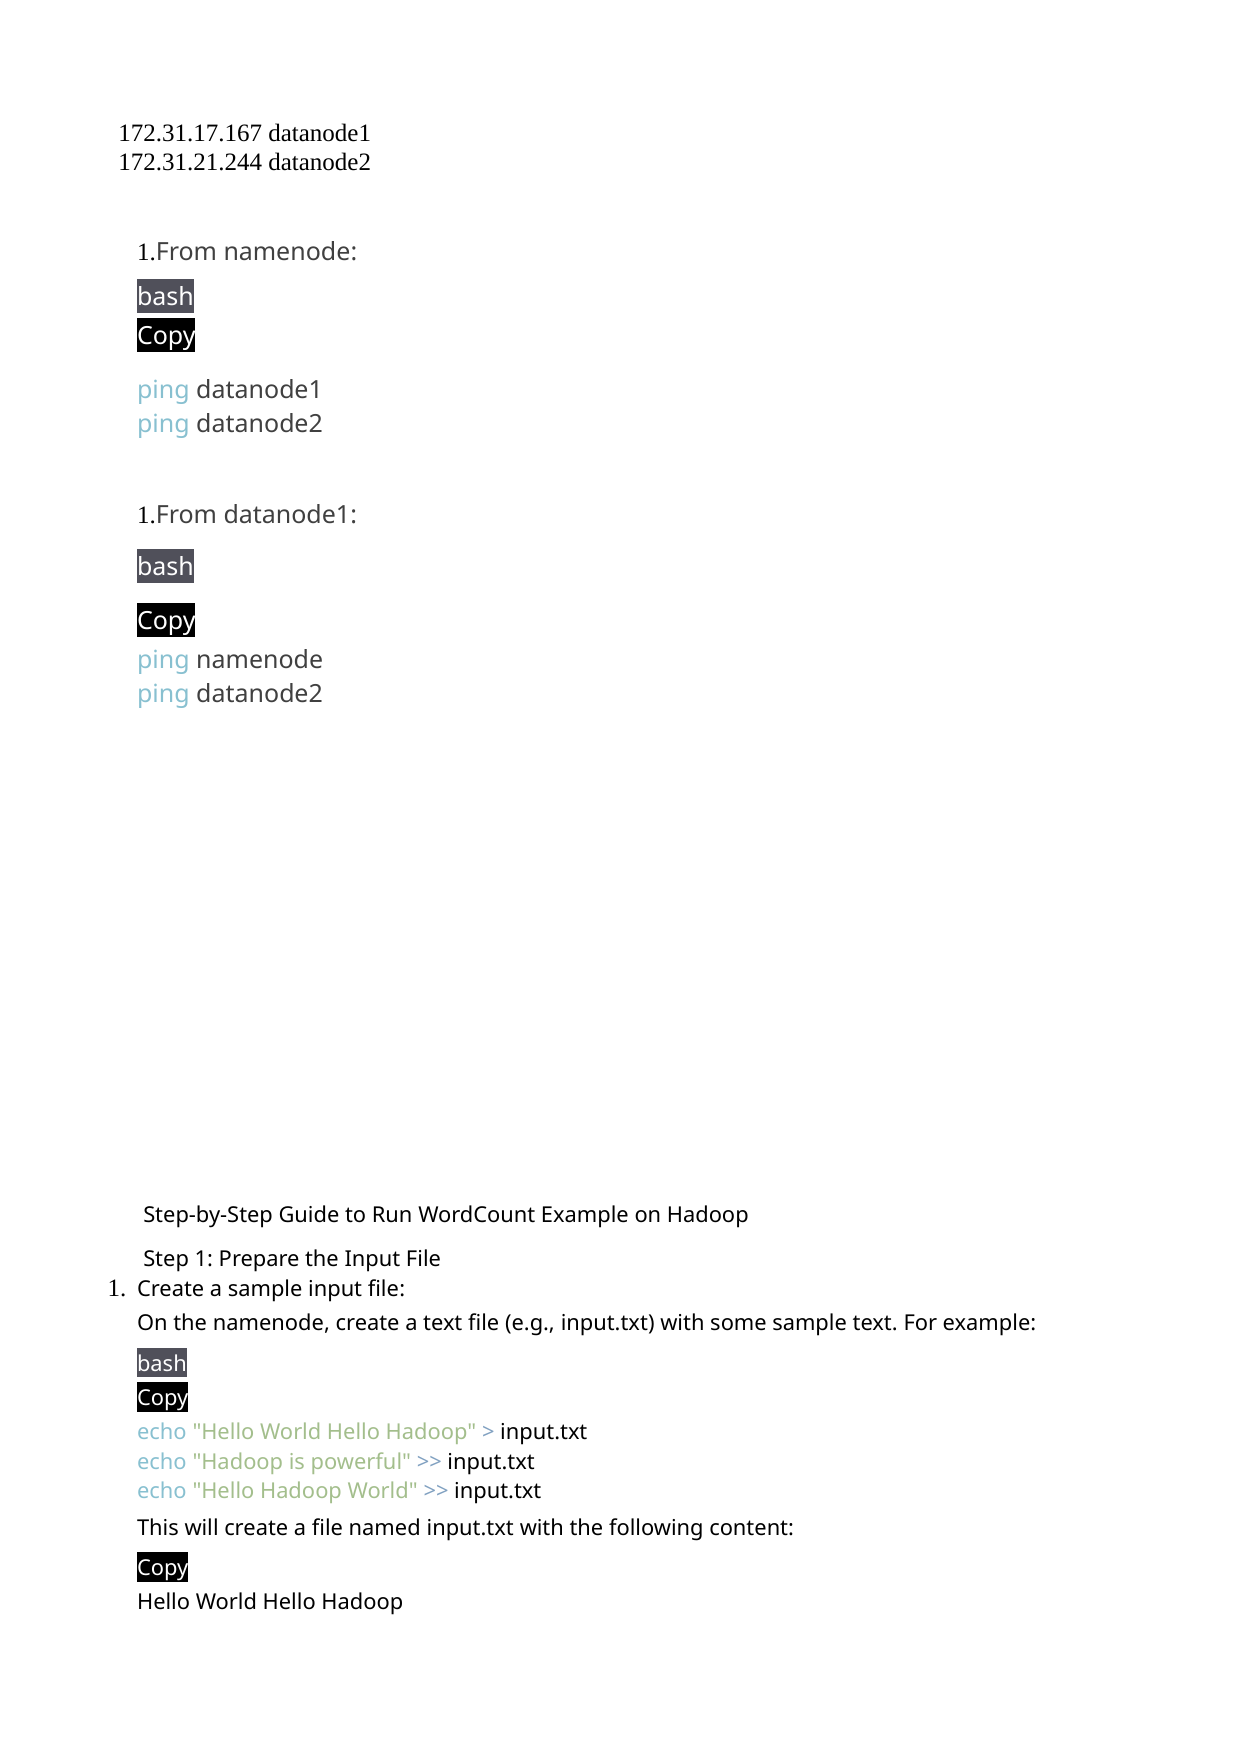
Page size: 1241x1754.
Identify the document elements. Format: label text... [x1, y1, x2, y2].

list echo "Hello World Hello Hadoop" > input.txt [118, 1416, 1122, 1446]
list echo "Hello Hadoop World" >> input.txt [118, 1476, 1122, 1505]
list From datanode1: [118, 497, 1122, 531]
subtitle Step-by-Step Guide to Run WordCount Example on Hadoop [143, 1198, 1122, 1228]
text 172.31.17.167 datanode1 [118, 118, 1122, 147]
list Copy [118, 1382, 1122, 1412]
list Create a sample input file: On the namenode, create a text file (e.g., input.txt) with some sample text. For example: [118, 1273, 1122, 1337]
list ping datanode2 [118, 406, 1122, 439]
list Copy [118, 1552, 1122, 1582]
subtitle Step 1: Prepare the Input File [143, 1243, 1122, 1273]
list bash [118, 1348, 1122, 1377]
list ping namenode [118, 642, 1122, 676]
text 172.31.21.244 datanode2 [118, 147, 1122, 176]
list Copy [118, 602, 1122, 637]
list From namenode: [118, 233, 1122, 267]
list ping datanode2 [118, 676, 1122, 710]
list bash [118, 278, 1122, 313]
list echo "Hadoop is powerful" >> input.txt [118, 1446, 1122, 1476]
list This will create a file named input.txt with the following content: [118, 1512, 1122, 1541]
list ping datanode1 [118, 371, 1122, 406]
list Copy [118, 318, 1122, 352]
list Hello World Hello Hadoop [118, 1586, 1122, 1616]
list bash [118, 549, 1122, 583]
